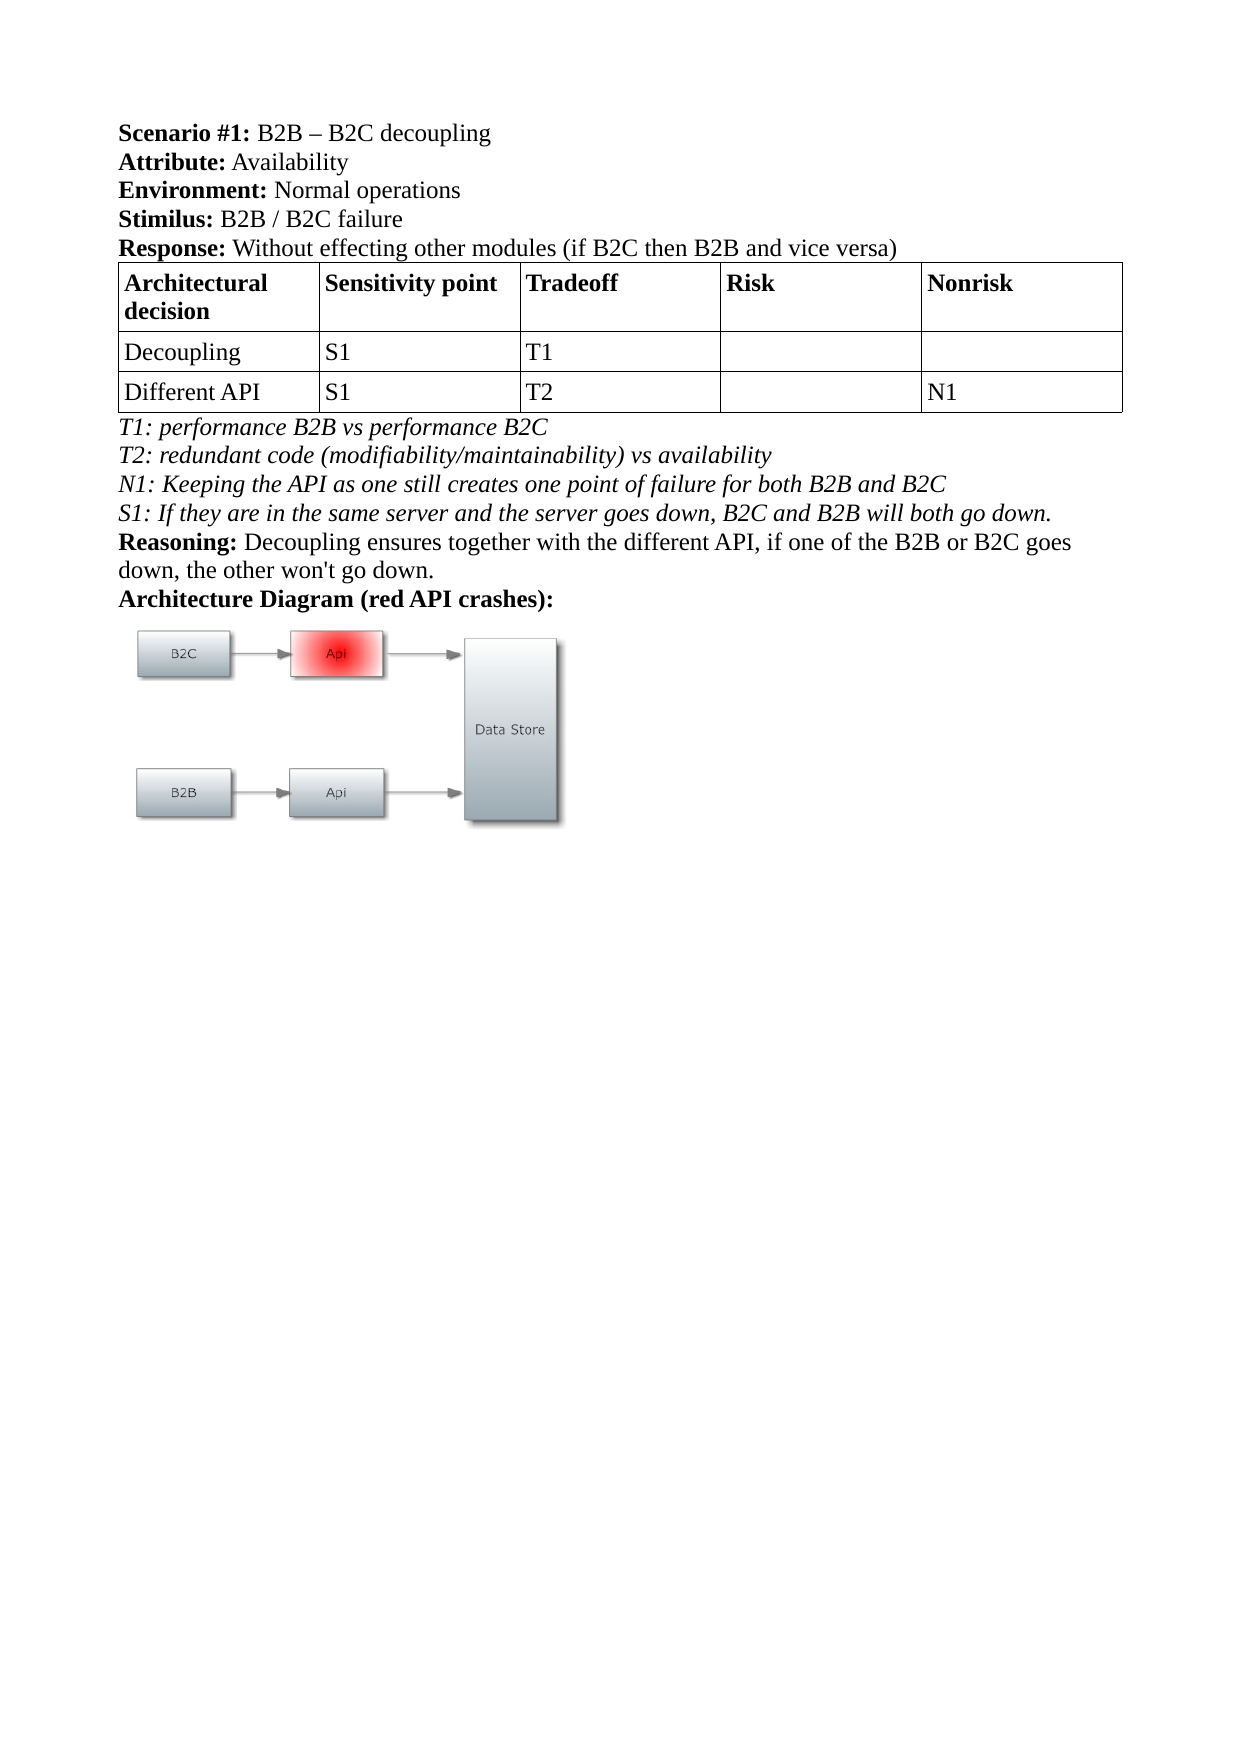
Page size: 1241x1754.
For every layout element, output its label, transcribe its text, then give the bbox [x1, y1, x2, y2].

table_cell T1 [521, 332, 720, 371]
table_cell N1 [922, 372, 1122, 412]
table_header Architectural decision [119, 263, 319, 331]
table_header Risk [721, 263, 921, 331]
text Environment: Normal operations [118, 176, 1122, 204]
table_cell S1 [320, 372, 520, 412]
text Attribute: Availability [118, 147, 1122, 176]
table_cell Decoupling [119, 332, 319, 371]
table_cell [721, 332, 921, 371]
picture [131, 626, 569, 832]
text Scenario #1: B2B – B2C decoupling [118, 118, 1122, 147]
text S1: If they are in the same server and the server goes down, B2C and B2B will both go down. [118, 498, 1122, 527]
table_header Nonrisk [922, 263, 1122, 331]
text Stimilus: B2B / B2C failure [118, 204, 1122, 233]
text Reasoning: Decoupling ensures together with the different API, if one of the B2B or B2C goes down, the other won't go down. [118, 527, 1122, 584]
text Architecture Diagram (red API crashes): [118, 584, 1122, 613]
table_cell S1 [320, 332, 520, 371]
text Response: Without effecting other modules (if B2C then B2B and vice versa) [118, 233, 1122, 262]
text T1: performance B2B vs performance B2C [118, 413, 1122, 440]
text T2: redundant code (modifiability/maintainability) vs availability [118, 440, 1122, 469]
table_cell [721, 372, 921, 412]
text N1: Keeping the API as one still creates one point of failure for both B2B and B2C [118, 469, 1122, 498]
table_header Sensitivity point [320, 263, 520, 331]
table_cell Different API [119, 372, 319, 412]
table_header Tradeoff [521, 263, 720, 331]
table_cell [922, 332, 1122, 371]
table_cell T2 [521, 372, 720, 412]
